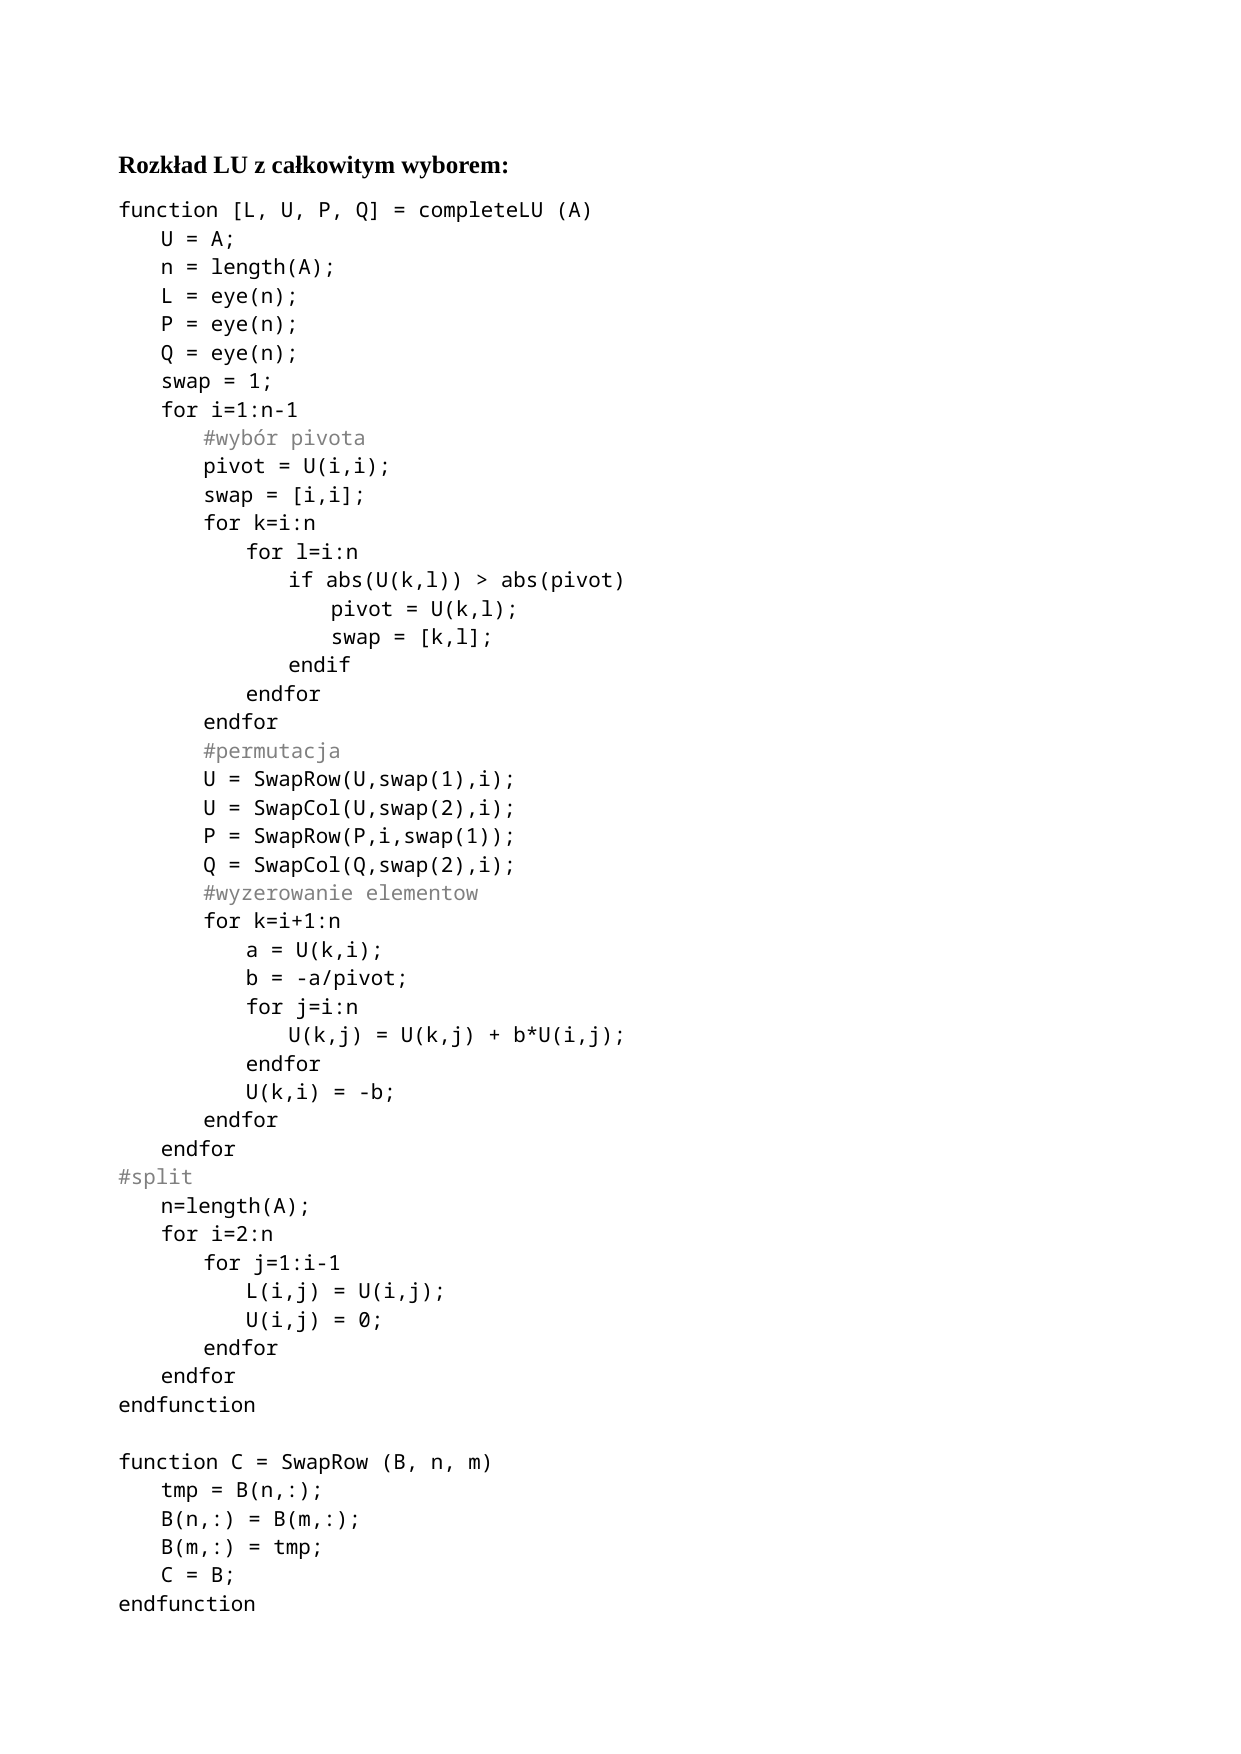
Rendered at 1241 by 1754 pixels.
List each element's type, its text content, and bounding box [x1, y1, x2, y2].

text for k=i+1:n [118, 907, 1122, 935]
text endfor [118, 707, 1122, 736]
text endfor [118, 1134, 1122, 1162]
text tmp = B(n,:); [118, 1475, 1122, 1504]
text #wyzerowanie elementow [118, 878, 1122, 907]
text n=length(A); [118, 1191, 1122, 1219]
text L(i,j) = U(i,j); [118, 1276, 1122, 1305]
text U = A; [118, 224, 1122, 252]
text for i=2:n [118, 1219, 1122, 1248]
text #split [118, 1162, 1122, 1191]
text swap = [k,l]; [118, 622, 1122, 651]
text U = SwapRow(U,swap(1),i); [118, 764, 1122, 793]
text Q = eye(n); [118, 338, 1122, 366]
text for i=1:n-1 [118, 395, 1122, 423]
text endfunction [118, 1589, 1122, 1617]
text P = SwapRow(P,i,swap(1)); [118, 821, 1122, 850]
text C = B; [118, 1561, 1122, 1589]
text endfor [118, 1362, 1122, 1390]
text U(k,i) = -b; [118, 1077, 1122, 1106]
text swap = 1; [118, 366, 1122, 395]
text a = U(k,i); [118, 935, 1122, 963]
text for j=i:n [118, 992, 1122, 1020]
text U = SwapCol(U,swap(2),i); [118, 793, 1122, 821]
text endfunction [118, 1390, 1122, 1418]
text endif [118, 651, 1122, 679]
text function C = SwapRow (B, n, m) [118, 1447, 1122, 1475]
text endfor [118, 1049, 1122, 1077]
text for l=i:n [118, 537, 1122, 565]
text P = eye(n); [118, 309, 1122, 338]
text for k=i:n [118, 508, 1122, 537]
text swap = [i,i]; [118, 480, 1122, 508]
text endfor [118, 679, 1122, 707]
text U(k,j) = U(k,j) + b*U(i,j); [118, 1020, 1122, 1049]
text n = length(A); [118, 252, 1122, 281]
text endfor [118, 1333, 1122, 1362]
text pivot = U(k,l); [118, 594, 1122, 622]
text #wybór pivota [118, 423, 1122, 452]
text function [L, U, P, Q] = completeLU (A) [118, 196, 1122, 224]
text endfor [118, 1106, 1122, 1134]
text for j=1:i-1 [118, 1248, 1122, 1276]
text U(i,j) = 0; [118, 1305, 1122, 1333]
text #permutacja [118, 736, 1122, 764]
text Rozkład LU z całkowitym wyborem: [118, 151, 1122, 179]
text B(m,:) = tmp; [118, 1532, 1122, 1561]
text pivot = U(i,i); [118, 452, 1122, 480]
text L = eye(n); [118, 281, 1122, 309]
text b = -a/pivot; [118, 963, 1122, 992]
text if abs(U(k,l)) > abs(pivot) [118, 565, 1122, 594]
text Q = SwapCol(Q,swap(2),i); [118, 850, 1122, 878]
text B(n,:) = B(m,:); [118, 1504, 1122, 1532]
